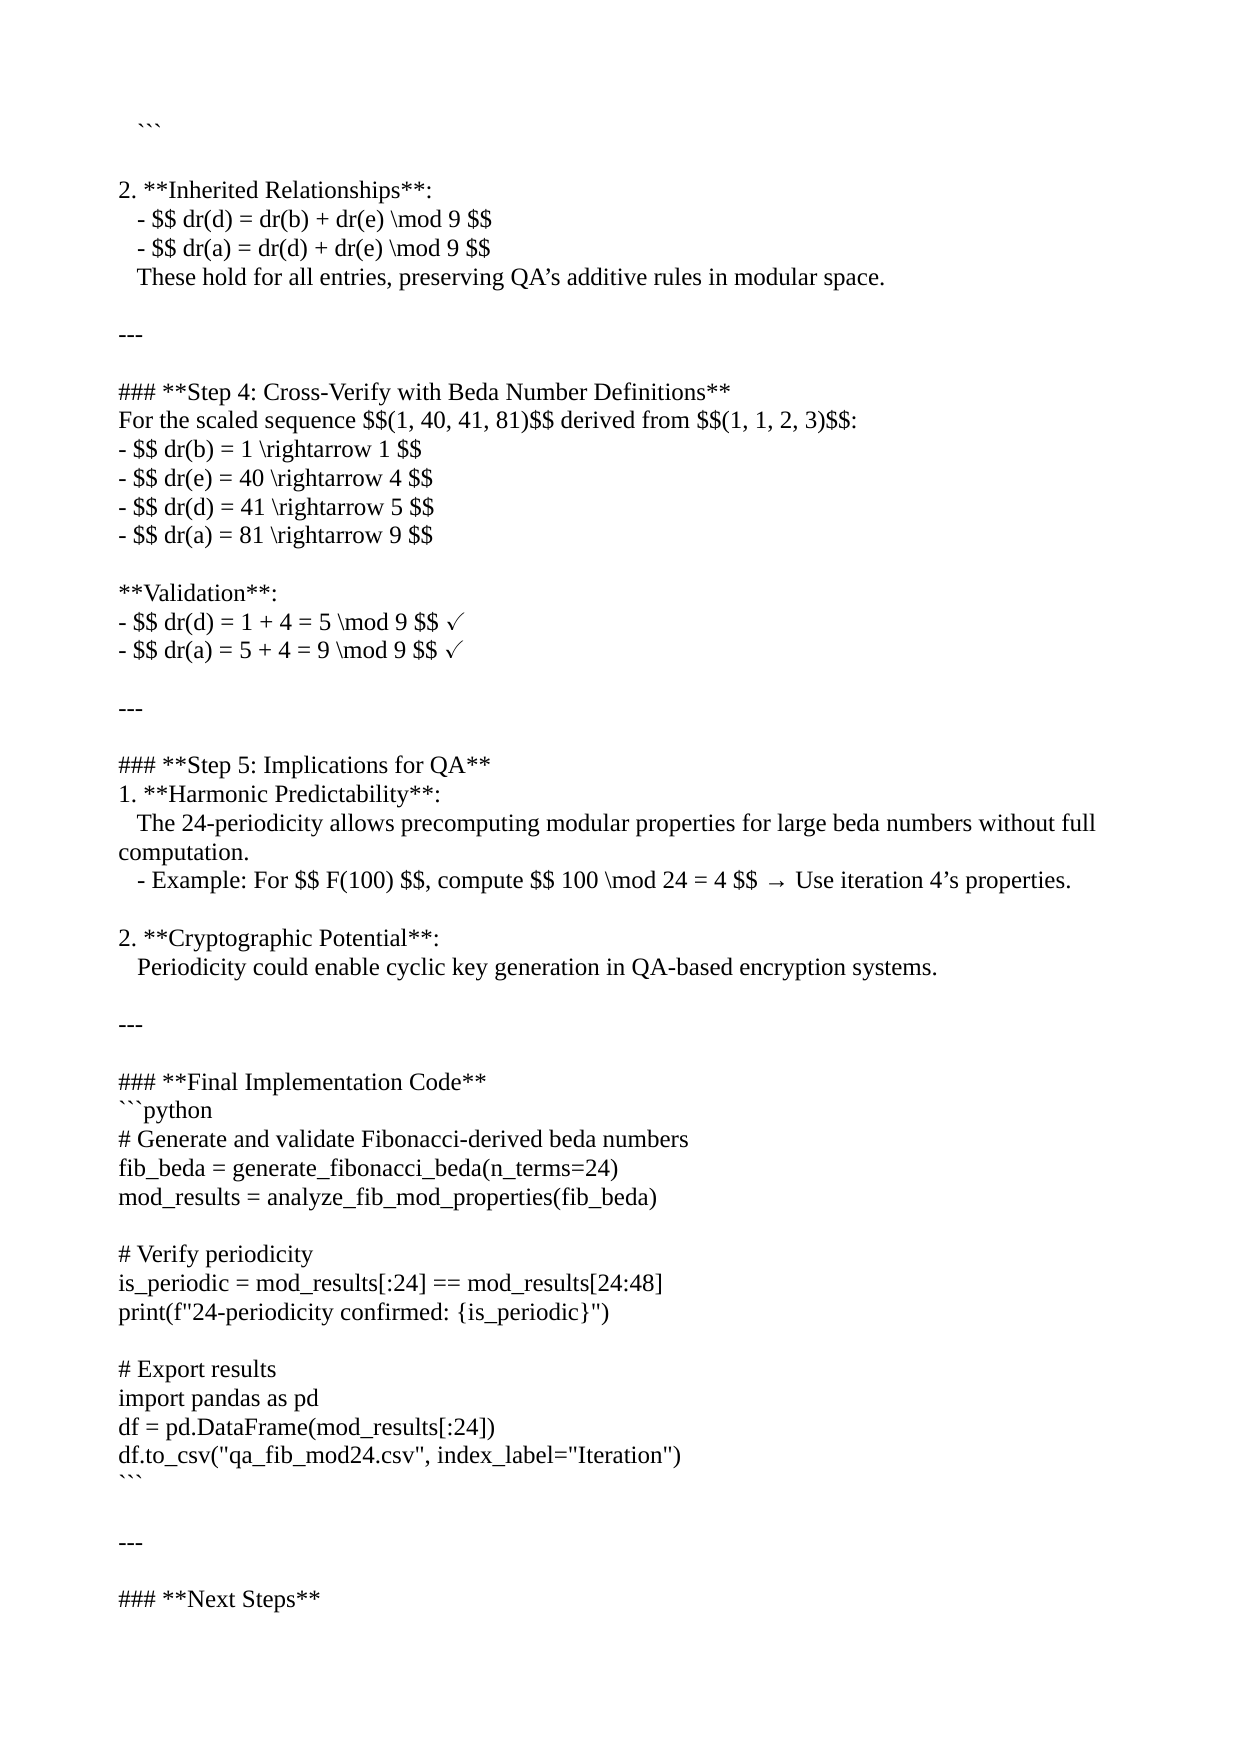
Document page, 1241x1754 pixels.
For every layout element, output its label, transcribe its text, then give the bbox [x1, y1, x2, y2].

text - $$ dr(b) = 1 \rightarrow 1 $$ [118, 434, 1122, 463]
text fib_beda = generate_fibonacci_beda(n_terms=24) [118, 1153, 1122, 1182]
text The 24-periodicity allows precomputing modular properties for large beda numbers without full computation. [118, 808, 1122, 866]
text 2. **Inherited Relationships**: [118, 176, 1122, 204]
text ### **Final Implementation Code** [118, 1067, 1122, 1096]
text --- [118, 1527, 1122, 1556]
text # Verify periodicity [118, 1239, 1122, 1268]
text These hold for all entries, preserving QA’s additive rules in modular space. [118, 262, 1122, 291]
text ``` [118, 1469, 1122, 1498]
text ``` [118, 118, 1122, 147]
text 2. **Cryptographic Potential**: [118, 923, 1122, 952]
text - $$ dr(d) = 1 + 4 = 5 \mod 9 $$ ✓ [118, 607, 1122, 636]
text Periodicity could enable cyclic key generation in QA-based encryption systems. [118, 952, 1122, 981]
text # Export results [118, 1354, 1122, 1383]
text --- [118, 319, 1122, 348]
text - Example: For $$ F(100) $$, compute $$ 100 \mod 24 = 4 $$ → Use iteration 4’s properties. [118, 866, 1122, 894]
text mod_results = analyze_fib_mod_properties(fib_beda) [118, 1182, 1122, 1211]
text - $$ dr(a) = 81 \rightarrow 9 $$ [118, 521, 1122, 549]
text --- [118, 693, 1122, 722]
text For the scaled sequence $$(1, 40, 41, 81)$$ derived from $$(1, 1, 2, 3)$$: [118, 406, 1122, 434]
text ### **Step 5: Implications for QA** [118, 751, 1122, 779]
text - $$ dr(e) = 40 \rightarrow 4 $$ [118, 463, 1122, 492]
text - $$ dr(d) = 41 \rightarrow 5 $$ [118, 492, 1122, 521]
text - $$ dr(a) = dr(d) + dr(e) \mod 9 $$ [118, 233, 1122, 262]
text - $$ dr(a) = 5 + 4 = 9 \mod 9 $$ ✓ [118, 636, 1122, 664]
text - $$ dr(d) = dr(b) + dr(e) \mod 9 $$ [118, 204, 1122, 233]
text is_periodic = mod_results[:24] == mod_results[24:48] [118, 1268, 1122, 1297]
text import pandas as pd [118, 1383, 1122, 1412]
text df = pd.DataFrame(mod_results[:24]) [118, 1412, 1122, 1441]
text --- [118, 1009, 1122, 1038]
text df.to_csv("qa_fib_mod24.csv", index_label="Iteration") [118, 1441, 1122, 1469]
text ```python [118, 1096, 1122, 1124]
text print(f"24-periodicity confirmed: {is_periodic}") [118, 1297, 1122, 1326]
text 1. **Harmonic Predictability**: [118, 779, 1122, 808]
text ### **Next Steps** [118, 1584, 1122, 1613]
text # Generate and validate Fibonacci-derived beda numbers [118, 1124, 1122, 1153]
text ### **Step 4: Cross-Verify with Beda Number Definitions** [118, 377, 1122, 406]
text **Validation**: [118, 578, 1122, 607]
